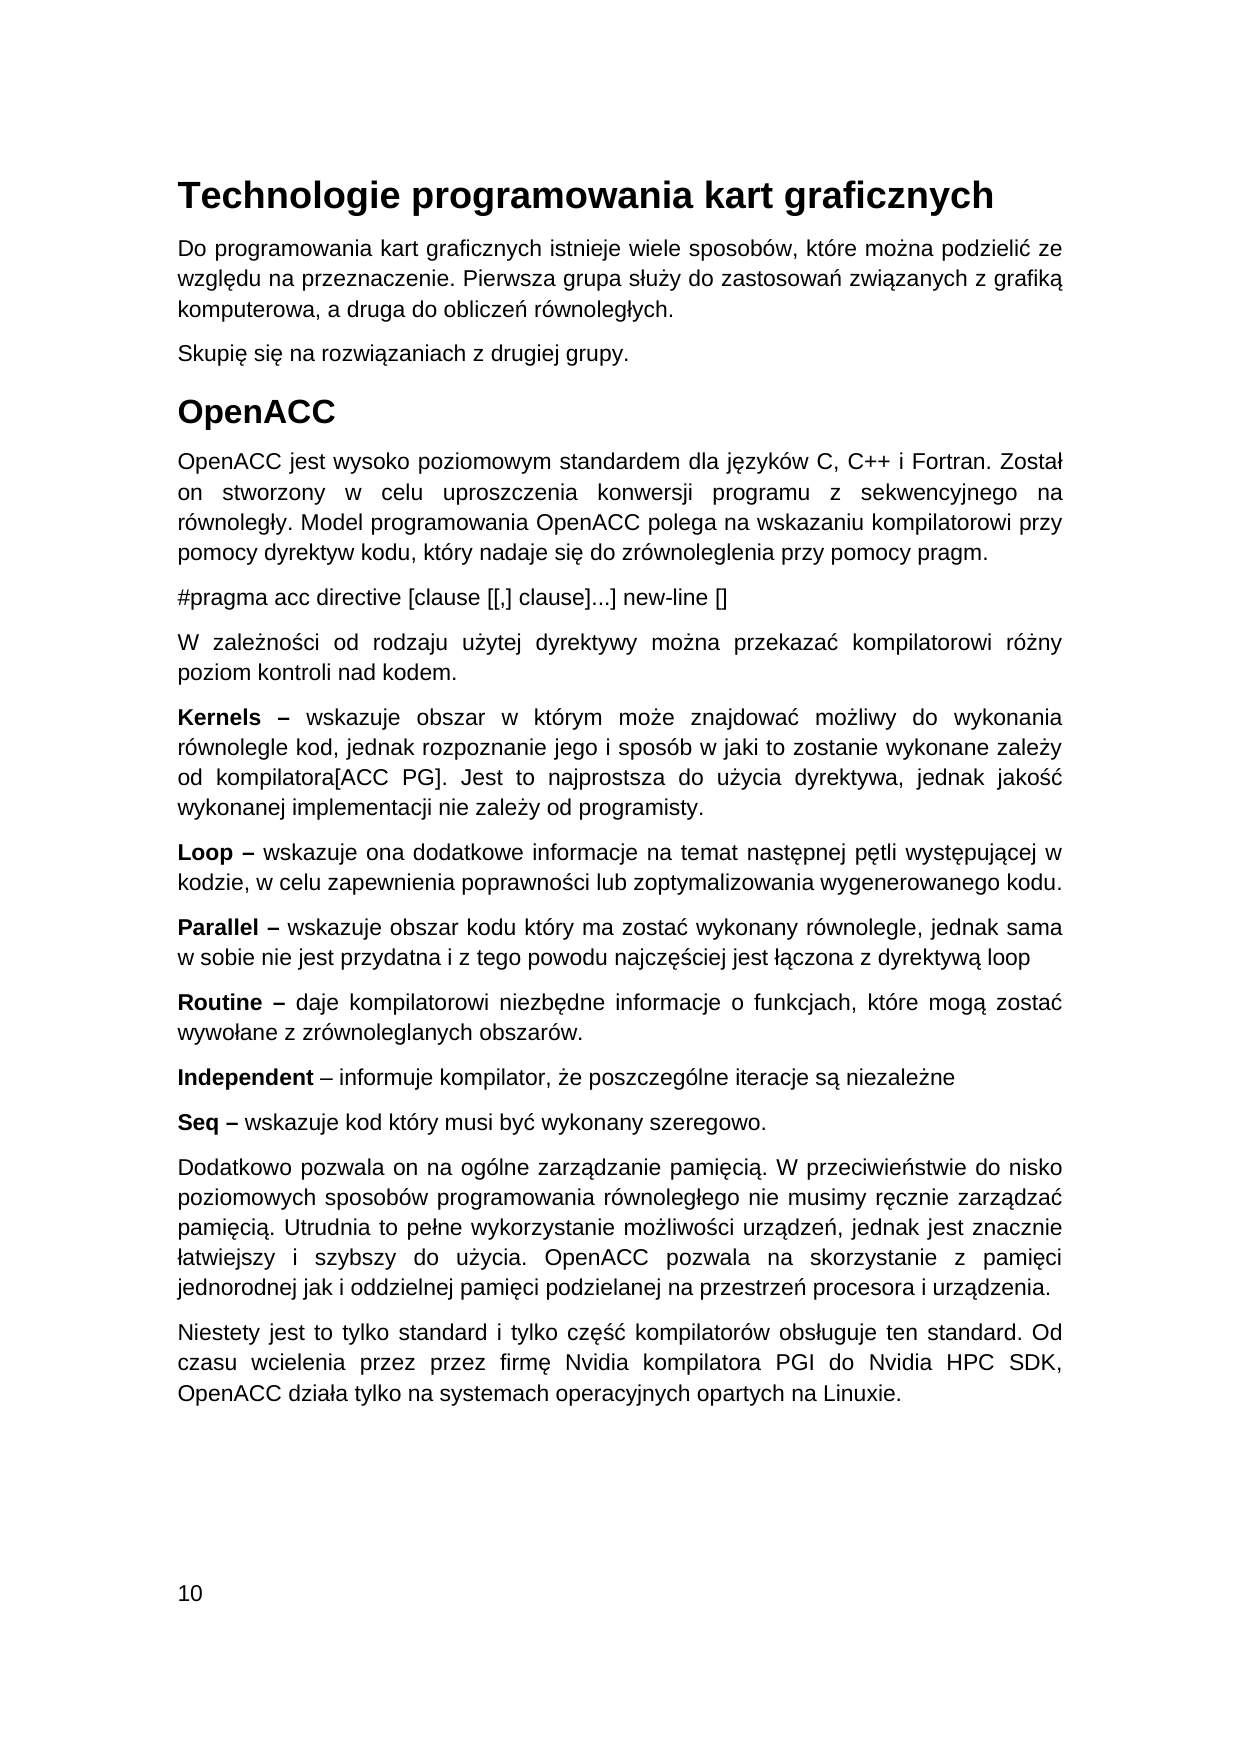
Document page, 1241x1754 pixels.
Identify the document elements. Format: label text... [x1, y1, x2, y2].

text Niestety jest to tylko standard i tylko część kompilatorów obsługuje ten standard. Od czasu wcielenia przez przez firmę Nvidia kompilatora PGI do Nvidia HPC SDK, OpenACC działa tylko na systemach operacyjnych opartych na Linuxie. [177, 1319, 1063, 1406]
text Dodatkowo pozwala on na ogólne zarządzanie pamięcią. W przeciwieństwie do nisko poziomowych sposobów programowania równoległego nie musimy ręcznie zarządzać pamięcią. Utrudnia to pełne wykorzystanie możliwości urządzeń, jednak jest znacznie łatwiejszy i szybszy do użycia. OpenACC pozwala na skorzystanie z pamięci jednorodnej jak i oddzielnej pamięci podzielanej na przestrzeń procesora i urządzenia. [177, 1153, 1063, 1301]
text OpenACC jest wysoko poziomowym standardem dla języków C, C++ i Fortran. Został on stworzony w celu uproszczenia konwersji programu z sekwencyjnego na równoległy. Model programowania OpenACC polega na wskazaniu kompilatorowi przy pomocy dyrektyw kodu, który nadaje się do zrównoleglenia przy pomocy pragm. [177, 448, 1063, 565]
text Independent – informuje kompilator, że poszczególne iteracje są niezależne [177, 1064, 1063, 1090]
subtitle Technologie programowania kart graficznych [177, 173, 1063, 216]
text #pragma acc directive [clause [[,] clause]...] new-line [] [177, 584, 1063, 610]
text Routine – daje kompilatorowi niezbędne informacje o funkcjach, które mogą zostać wywołane z zrównoleglanych obszarów. [177, 989, 1063, 1046]
text W zależności od rodzaju użytej dyrektywy można przekazać kompilatorowi różny poziom kontroli nad kodem. [177, 628, 1063, 685]
text Skupię się na rozwiązaniach z drugiej grupy. [177, 340, 1063, 367]
subtitle OpenACC [177, 391, 1063, 430]
text Loop – wskazuje ona dodatkowe informacje na temat następnej pętli występującej w kodzie, w celu zapewnienia poprawności lub zoptymalizowania wygenerowanego kodu. [177, 839, 1063, 896]
text Seq – wskazuje kod który musi być wykonany szeregowo. [177, 1109, 1063, 1135]
text Kernels – wskazuje obszar w którym może znajdować możliwy do wykonania równolegle kod, jednak rozpoznanie jego i sposób w jaki to zostanie wykonane zależy od kompilatora[ACC PG]. Jest to najprostsza do użycia dyrektywa, jednak jakość wykonanej implementacji nie zależy od programisty. [177, 703, 1063, 821]
text Parallel – wskazuje obszar kodu który ma zostać wykonany równolegle, jednak sama w sobie nie jest przydatna i z tego powodu najczęściej jest łączona z dyrektywą loop [177, 914, 1063, 971]
text Do programowania kart graficznych istnieje wiele sposobów, które można podzielić ze względu na przeznaczenie. Pierwsza grupa służy do zastosowań związanych z grafiką komputerowa, a druga do obliczeń równoległych. [177, 235, 1063, 322]
